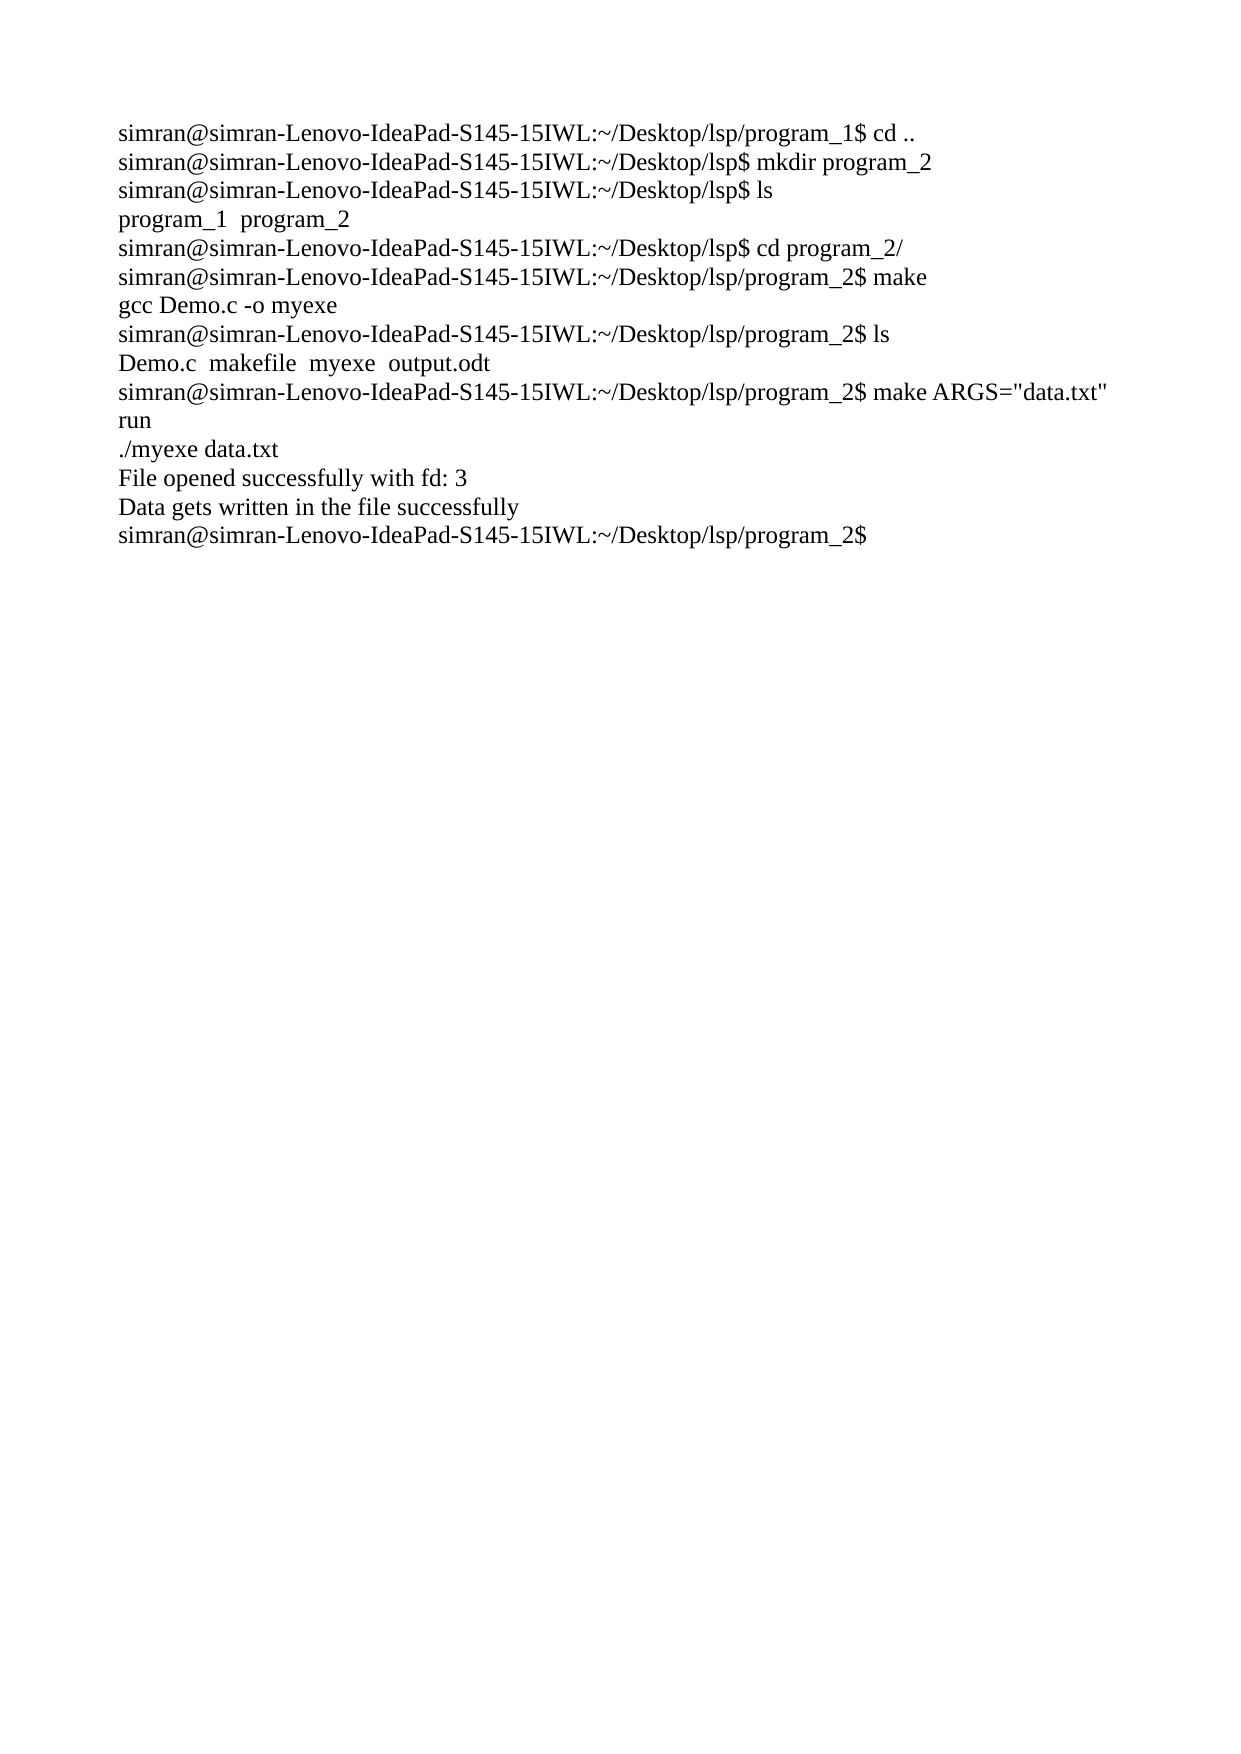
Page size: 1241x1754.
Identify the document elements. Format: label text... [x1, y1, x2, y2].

text simran@simran-Lenovo-IdeaPad-S145-15IWL:~/Desktop/lsp$ cd program_2/ [118, 233, 1122, 262]
text ./myexe data.txt [118, 434, 1122, 463]
text program_1 program_2 [118, 204, 1122, 233]
text simran@simran-Lenovo-IdeaPad-S145-15IWL:~/Desktop/lsp/program_2$ make ARGS="data.txt" run [118, 377, 1122, 434]
text simran@simran-Lenovo-IdeaPad-S145-15IWL:~/Desktop/lsp/program_2$ ls [118, 319, 1122, 348]
text Data gets written in the file successfully [118, 492, 1122, 521]
text Demo.c makefile myexe output.odt [118, 348, 1122, 377]
text simran@simran-Lenovo-IdeaPad-S145-15IWL:~/Desktop/lsp/program_2$ make [118, 262, 1122, 291]
text File opened successfully with fd: 3 [118, 463, 1122, 492]
text simran@simran-Lenovo-IdeaPad-S145-15IWL:~/Desktop/lsp/program_2$ [118, 521, 1122, 549]
text simran@simran-Lenovo-IdeaPad-S145-15IWL:~/Desktop/lsp$ mkdir program_2 [118, 147, 1122, 176]
text gcc Demo.c -o myexe [118, 291, 1122, 319]
text simran@simran-Lenovo-IdeaPad-S145-15IWL:~/Desktop/lsp$ ls [118, 176, 1122, 204]
text simran@simran-Lenovo-IdeaPad-S145-15IWL:~/Desktop/lsp/program_1$ cd .. [118, 118, 1122, 147]
